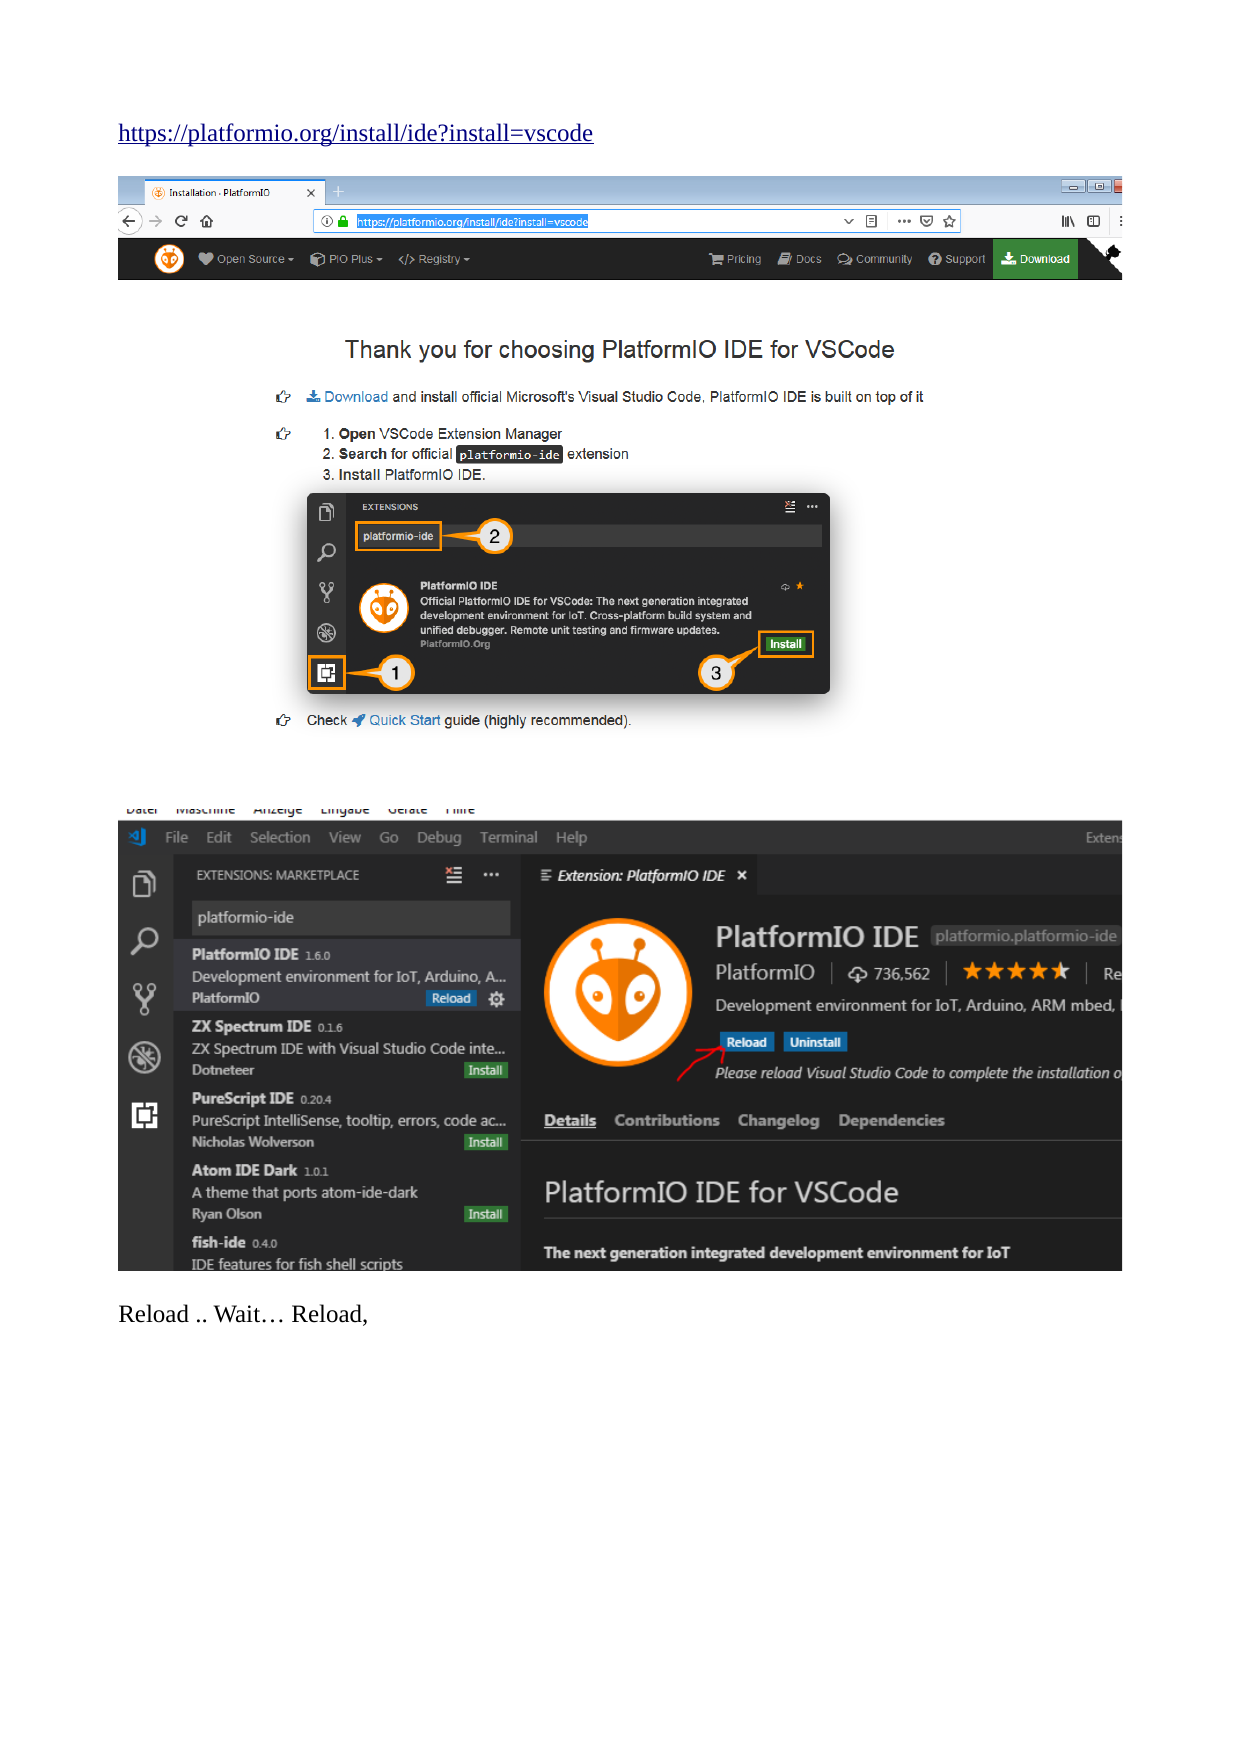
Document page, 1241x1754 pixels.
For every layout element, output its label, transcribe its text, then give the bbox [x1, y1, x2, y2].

text Reload .. Wait… Reload, [118, 1299, 1122, 1328]
text https://platformio.org/install/ide?install=vscode [118, 118, 1122, 147]
picture [118, 809, 1123, 1271]
picture [118, 175, 1123, 781]
